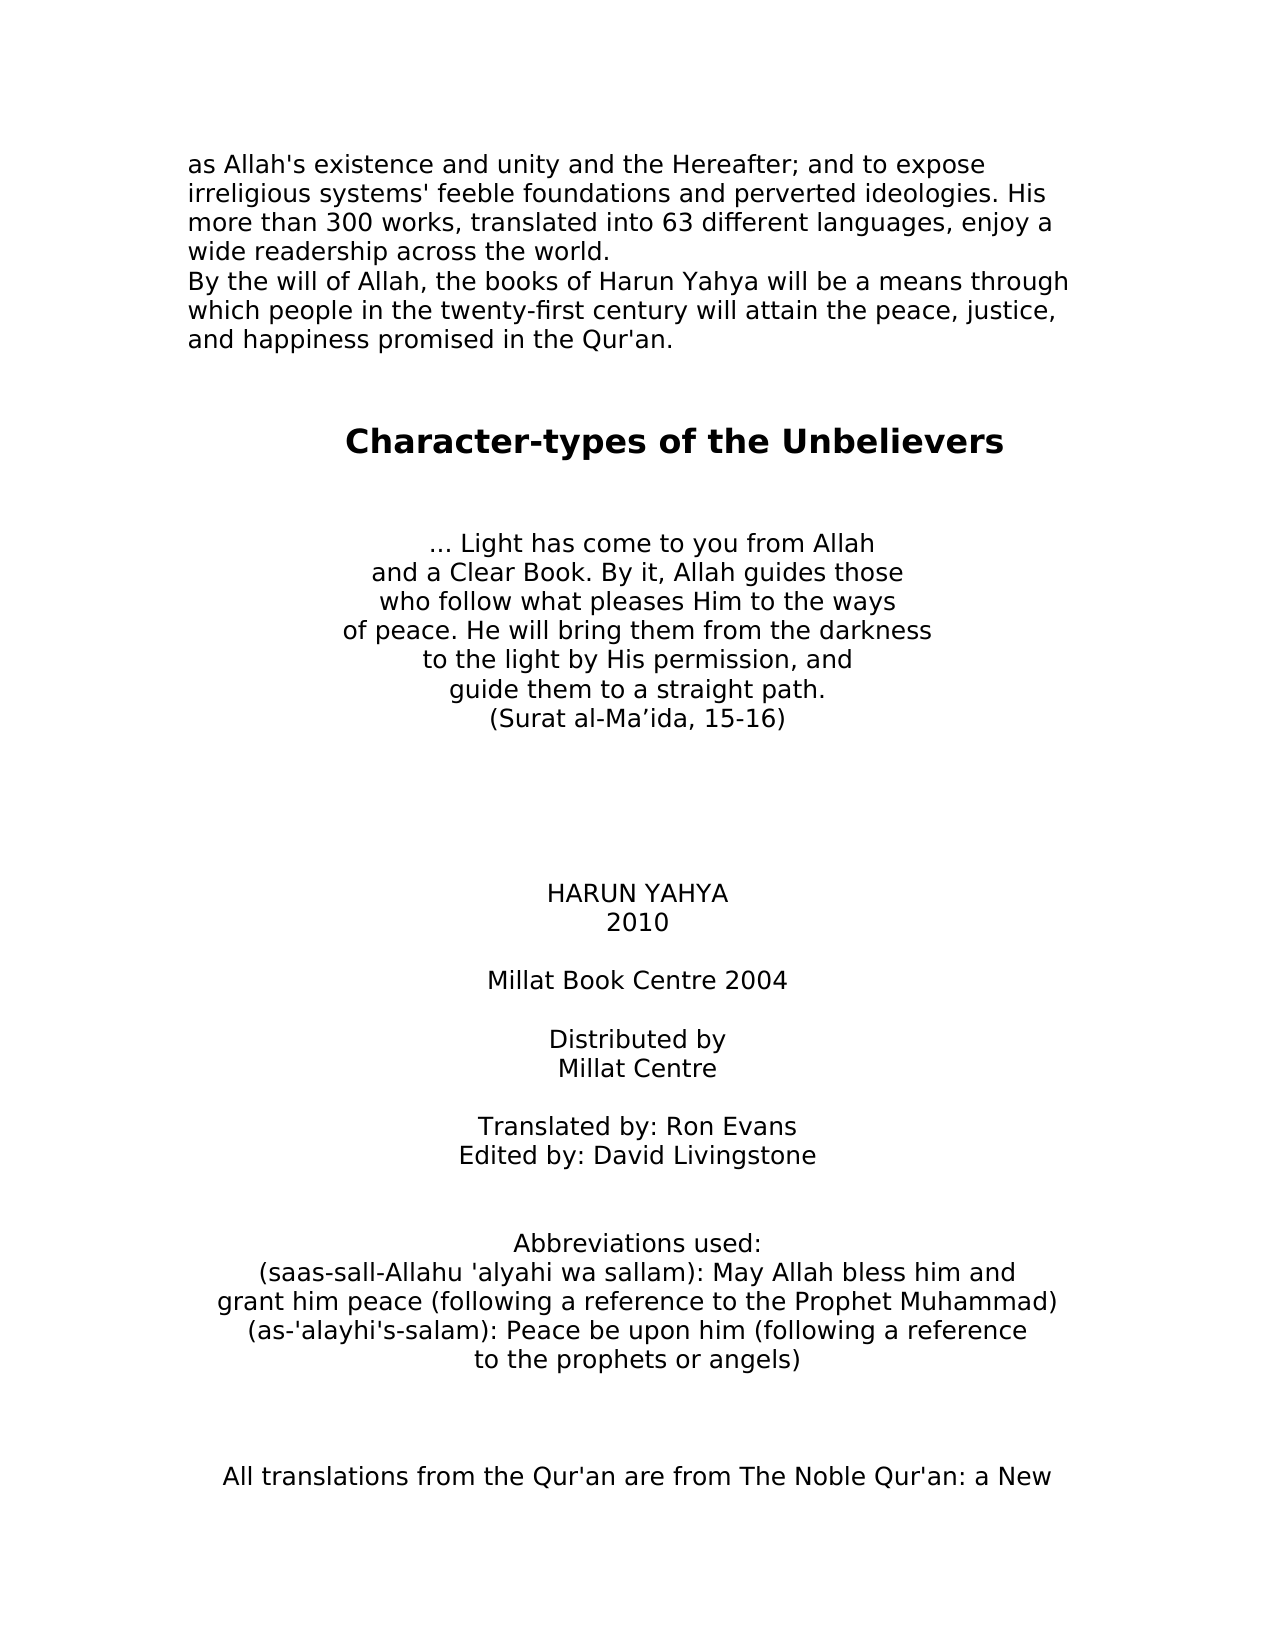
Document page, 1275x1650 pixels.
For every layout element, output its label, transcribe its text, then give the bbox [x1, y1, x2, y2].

text All translations from the Qur'an are from The Noble Qur'an: a New [187, 1462, 1087, 1492]
text ... Light has come to you from Allah [337, 529, 1087, 558]
text (saas-sall-Allahu 'alyahi wa sallam): May Allah bless him and [187, 1258, 1087, 1287]
text HARUN YAHYA [187, 879, 1087, 908]
text guide them to a straight path. [187, 675, 1087, 704]
text grant him peace (following a reference to the Prophet Muhammad) [187, 1287, 1087, 1317]
text Edited by: David Livingstone [187, 1142, 1087, 1171]
text Character-types of the Unbelievers [187, 422, 1087, 461]
text of peace. He will bring them from the darkness [187, 617, 1087, 646]
text Millat Centre [187, 1054, 1087, 1083]
text who follow what pleases Him to the ways [187, 587, 1087, 617]
text as Allah's existence and unity and the Hereafter; and to expose irreligious systems' feeble foundations and perverted ideologies. His more than 300 works, translated into 63 different languages, enjoy a wide readership across the world. [187, 150, 1087, 267]
text to the prophets or angels) [187, 1346, 1087, 1375]
text to the light by His permission, and [187, 646, 1087, 675]
text Distributed by [187, 1025, 1087, 1054]
text (as-'alayhi's-salam): Peace be upon him (following a reference [187, 1317, 1087, 1346]
text Translated by: Ron Evans [187, 1112, 1087, 1142]
text and a Clear Book. By it, Allah guides those [187, 558, 1087, 587]
text By the will of Allah, the books of Harun Yahya will be a means through which people in the twenty-first century will attain the peace, justice, and happiness promised in the Qur'an. [187, 267, 1087, 354]
text 2010 [187, 908, 1087, 937]
text (Surat al-Ma’ida, 15-16) [187, 704, 1087, 733]
text Abbreviations used: [187, 1229, 1087, 1258]
text Millat Book Centre 2004 [187, 967, 1087, 996]
